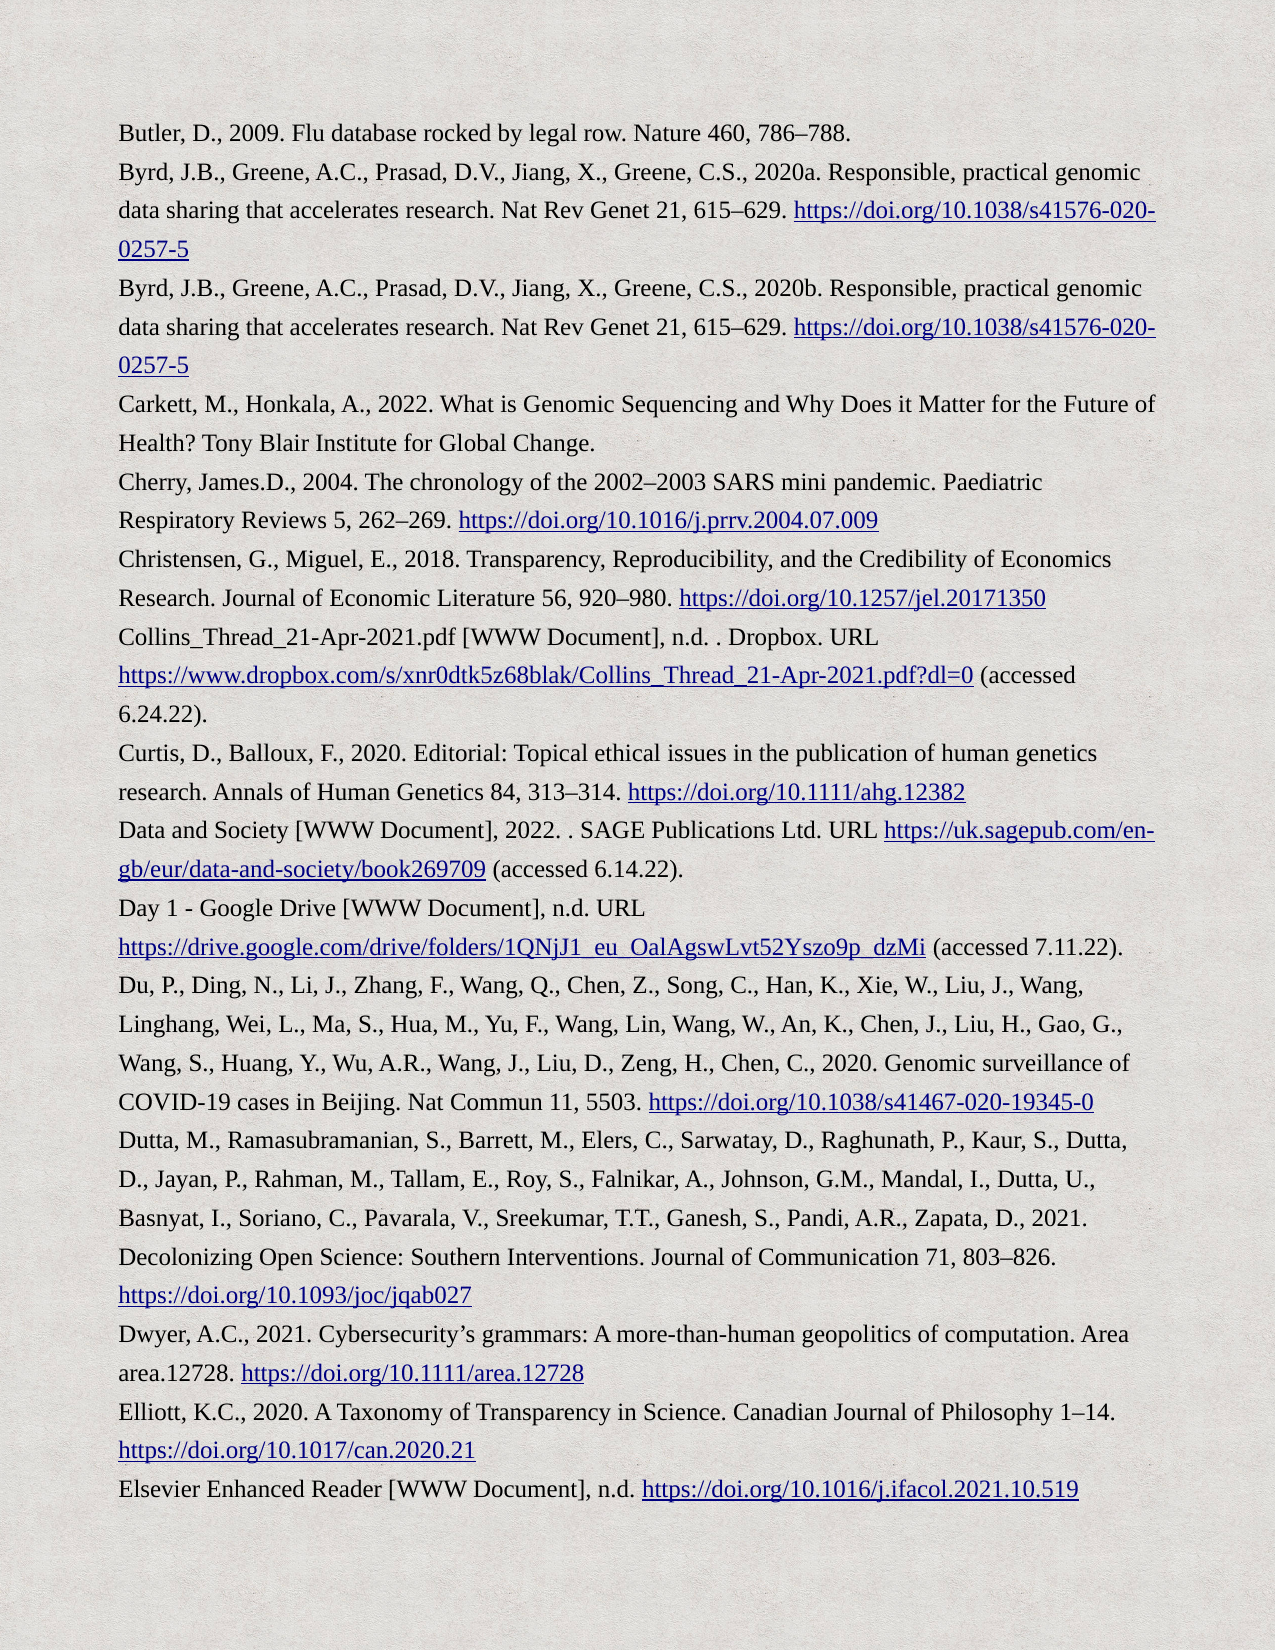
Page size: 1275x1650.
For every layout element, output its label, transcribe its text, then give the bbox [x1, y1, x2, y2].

text Carkett, M., Honkala, A., 2022. What is Genomic Sequencing and Why Does it Matter for the Future of Health? Tony Blair Institute for Global Change. [118, 389, 1157, 457]
text Du, P., Ding, N., Li, J., Zhang, F., Wang, Q., Chen, Z., Song, C., Han, K., Xie, W., Liu, J., Wang, Linghang, Wei, L., Ma, S., Hua, M., Yu, F., Wang, Lin, Wang, W., An, K., Chen, J., Liu, H., Gao, G., Wang, S., Huang, Y., Wu, A.R., Wang, J., Liu, D., Zeng, H., Chen, C., 2020. Genomic surveillance of COVID-19 cases in Beijing. Nat Commun 11, 5503. https://doi.org/10.1038/s41467-020-19345-0 [118, 971, 1157, 1116]
text Byrd, J.B., Greene, A.C., Prasad, D.V., Jiang, X., Greene, C.S., 2020b. Responsible, practical genomic data sharing that accelerates research. Nat Rev Genet 21, 615–629. https://doi.org/10.1038/s41576-020-0257-5 [118, 273, 1157, 379]
text Christensen, G., Miguel, E., 2018. Transparency, Reproducibility, and the Credibility of Economics Research. Journal of Economic Literature 56, 920–980. https://doi.org/10.1257/jel.20171350 [118, 544, 1157, 612]
text Collins_Thread_21-Apr-2021.pdf [WWW Document], n.d. . Dropbox. URL https://www.dropbox.com/s/xnr0dtk5z68blak/Collins_Thread_21-Apr-2021.pdf?dl=0 (accessed 6.24.22). [118, 622, 1157, 728]
text Cherry, James.D., 2004. The chronology of the 2002–2003 SARS mini pandemic. Paediatric Respiratory Reviews 5, 262–269. https://doi.org/10.1016/j.prrv.2004.07.009 [118, 467, 1157, 534]
text Elliott, K.C., 2020. A Taxonomy of Transparency in Science. Canadian Journal of Philosophy 1–14. https://doi.org/10.1017/can.2020.21 [118, 1397, 1157, 1464]
text Day 1 - Google Drive [WWW Document], n.d. URL https://drive.google.com/drive/folders/1QNjJ1_eu_OalAgswLvt52Yszo9p_dzMi (accessed 7.11.22). [118, 893, 1157, 961]
text Curtis, D., Balloux, F., 2020. Editorial: Topical ethical issues in the publication of human genetics research. Annals of Human Genetics 84, 313–314. https://doi.org/10.1111/ahg.12382 [118, 738, 1157, 806]
text Dwyer, A.C., 2021. Cybersecurity’s grammars: A more‐than‐human geopolitics of computation. Area area.12728. https://doi.org/10.1111/area.12728 [118, 1319, 1157, 1387]
text Data and Society [WWW Document], 2022. . SAGE Publications Ltd. URL https://uk.sagepub.com/en-gb/eur/data-and-society/book269709 (accessed 6.14.22). [118, 816, 1157, 883]
text Dutta, M., Ramasubramanian, S., Barrett, M., Elers, C., Sarwatay, D., Raghunath, P., Kaur, S., Dutta, D., Jayan, P., Rahman, M., Tallam, E., Roy, S., Falnikar, A., Johnson, G.M., Mandal, I., Dutta, U., Basnyat, I., Soriano, C., Pavarala, V., Sreekumar, T.T., Ganesh, S., Pandi, A.R., Zapata, D., 2021. Decolonizing Open Science: Southern Interventions. Journal of Communication 71, 803–826. https://doi.org/10.1093/joc/jqab027 [118, 1126, 1157, 1309]
text Byrd, J.B., Greene, A.C., Prasad, D.V., Jiang, X., Greene, C.S., 2020a. Responsible, practical genomic data sharing that accelerates research. Nat Rev Genet 21, 615–629. https://doi.org/10.1038/s41576-020-0257-5 [118, 157, 1157, 263]
picture [0, 0, 1275, 1650]
text Elsevier Enhanced Reader [WWW Document], n.d. https://doi.org/10.1016/j.ifacol.2021.10.519 [118, 1474, 1157, 1503]
text Butler, D., 2009. Flu database rocked by legal row. Nature 460, 786–788. [118, 118, 1157, 147]
